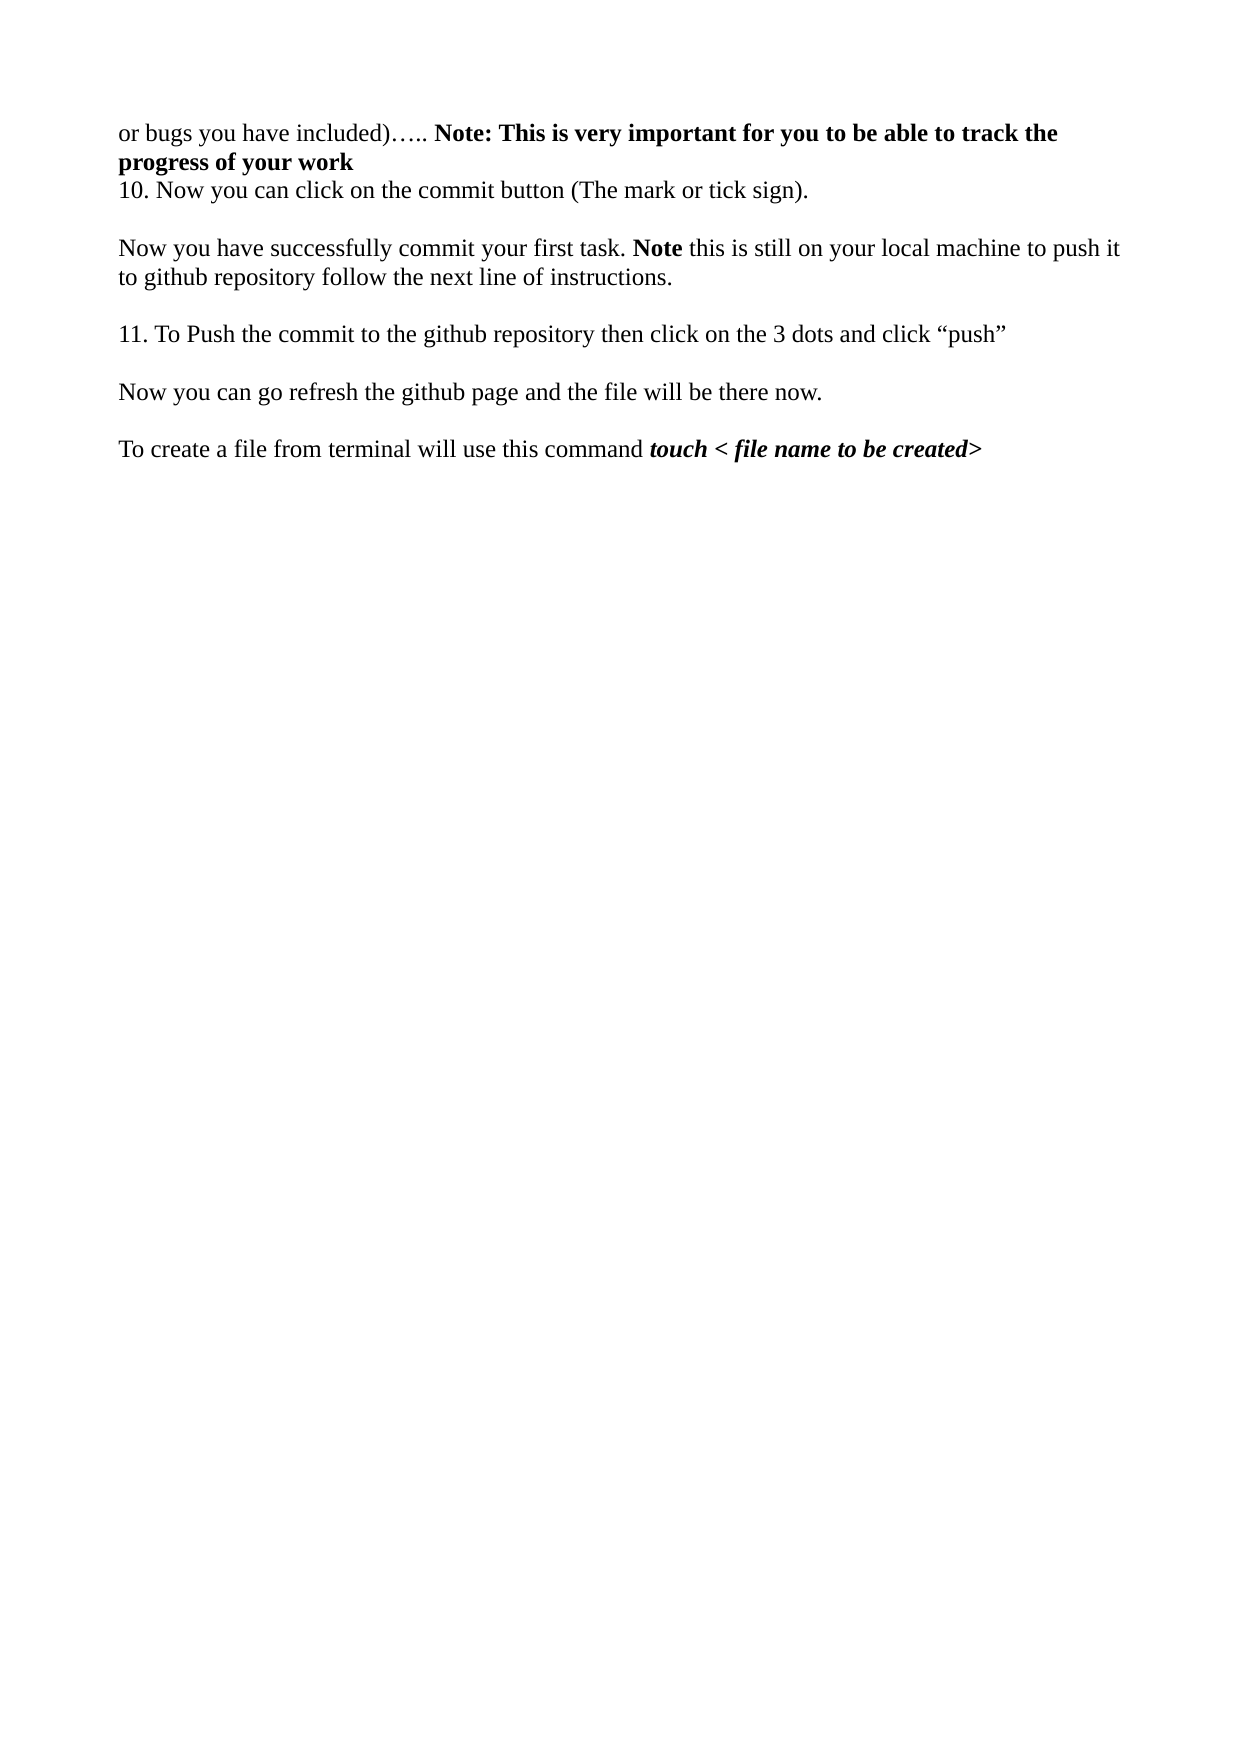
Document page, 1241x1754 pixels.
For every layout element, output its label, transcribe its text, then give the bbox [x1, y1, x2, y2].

text 11. To Push the commit to the github repository then click on the 3 dots and click “push” [118, 319, 1122, 348]
text Now you can go refresh the github page and the file will be there now. [118, 377, 1122, 406]
text To create a file from terminal will use this command touch < file name to be created> [118, 434, 1122, 463]
text or bugs you have included)….. Note: This is very important for you to be able to track the progress of your work [118, 118, 1122, 176]
text 10. Now you can click on the commit button (The mark or tick sign). [118, 176, 1122, 204]
text Now you have successfully commit your first task. Note this is still on your local machine to push it to github repository follow the next line of instructions. [118, 233, 1122, 291]
